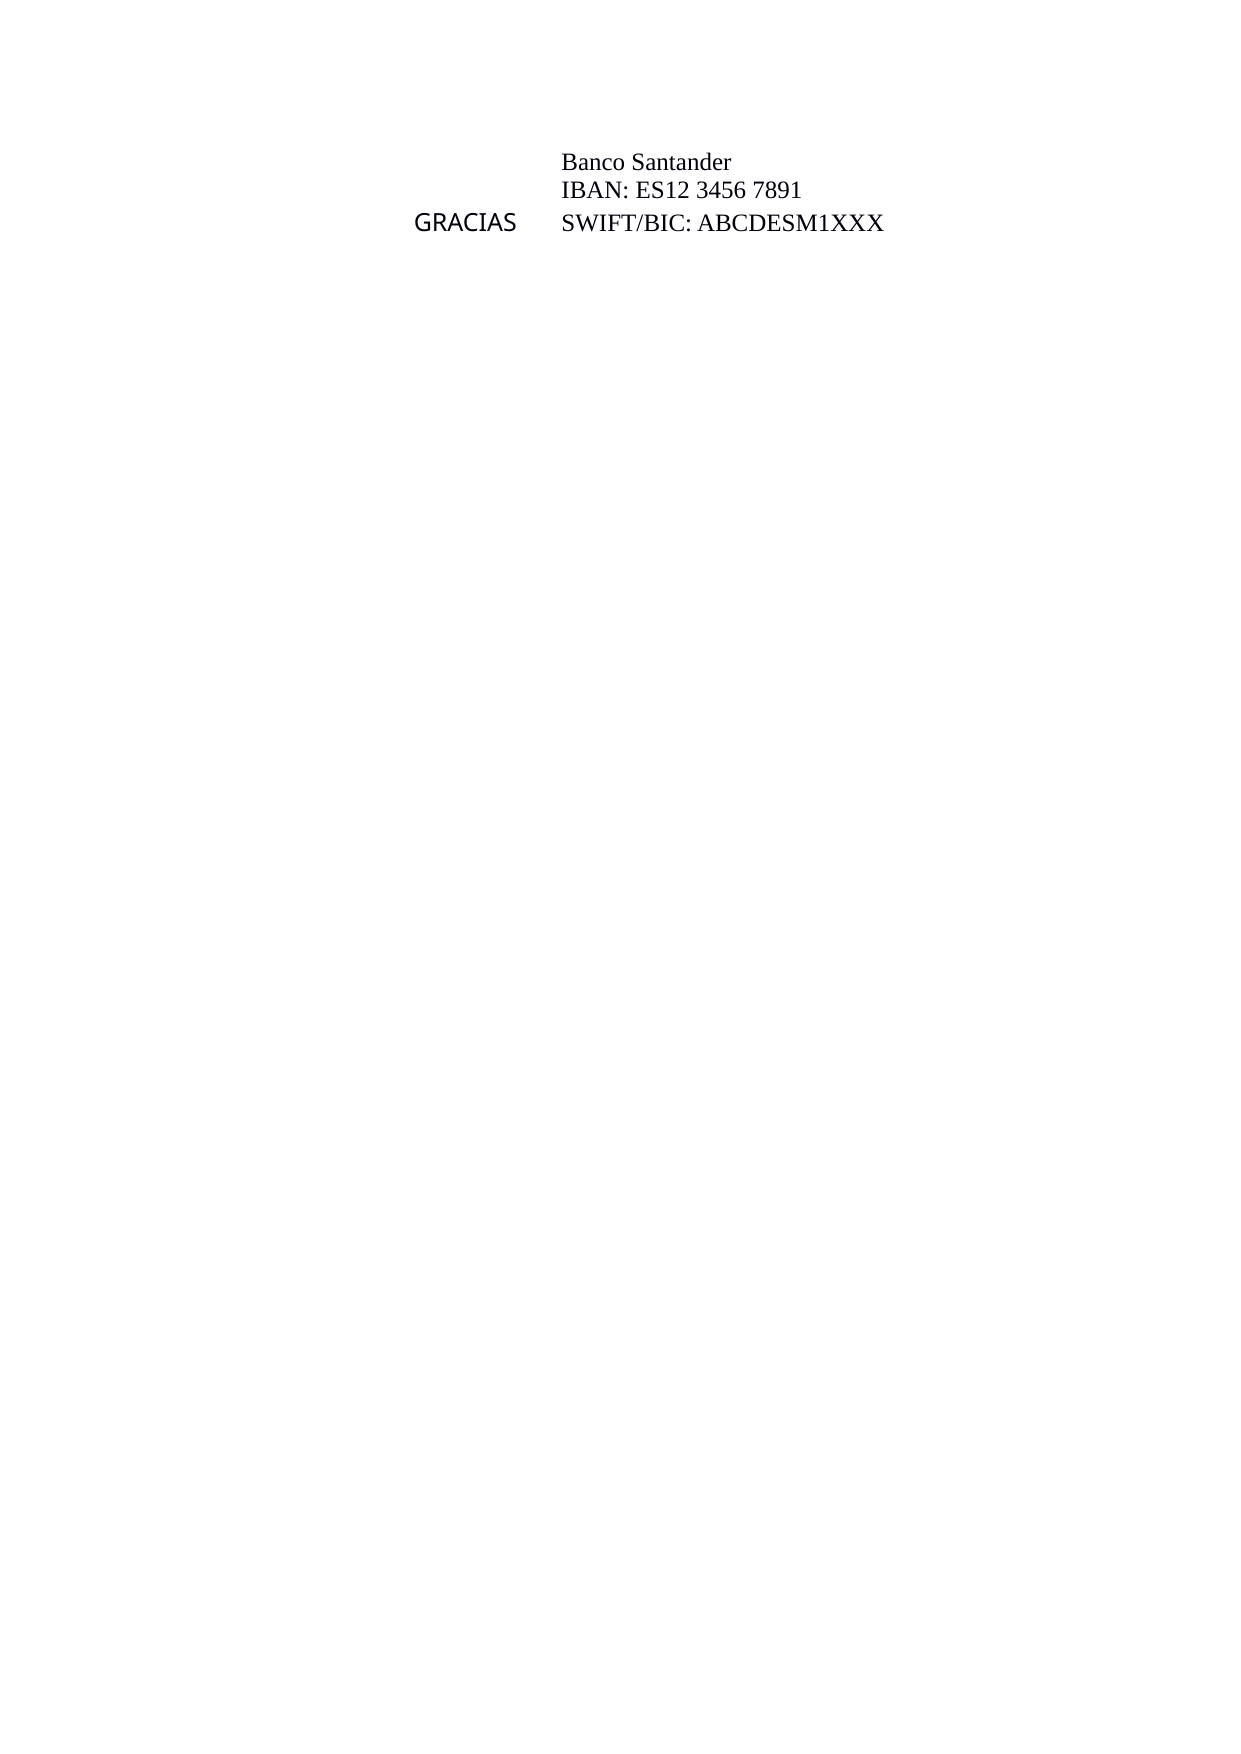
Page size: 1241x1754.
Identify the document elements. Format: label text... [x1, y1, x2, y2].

text IBAN: ES12 3456 7891 [118, 176, 1122, 204]
text Banco Santander [118, 147, 1122, 176]
text GRACIAS SWIFT/BIC: ABCDESM1XXX [118, 204, 1122, 238]
